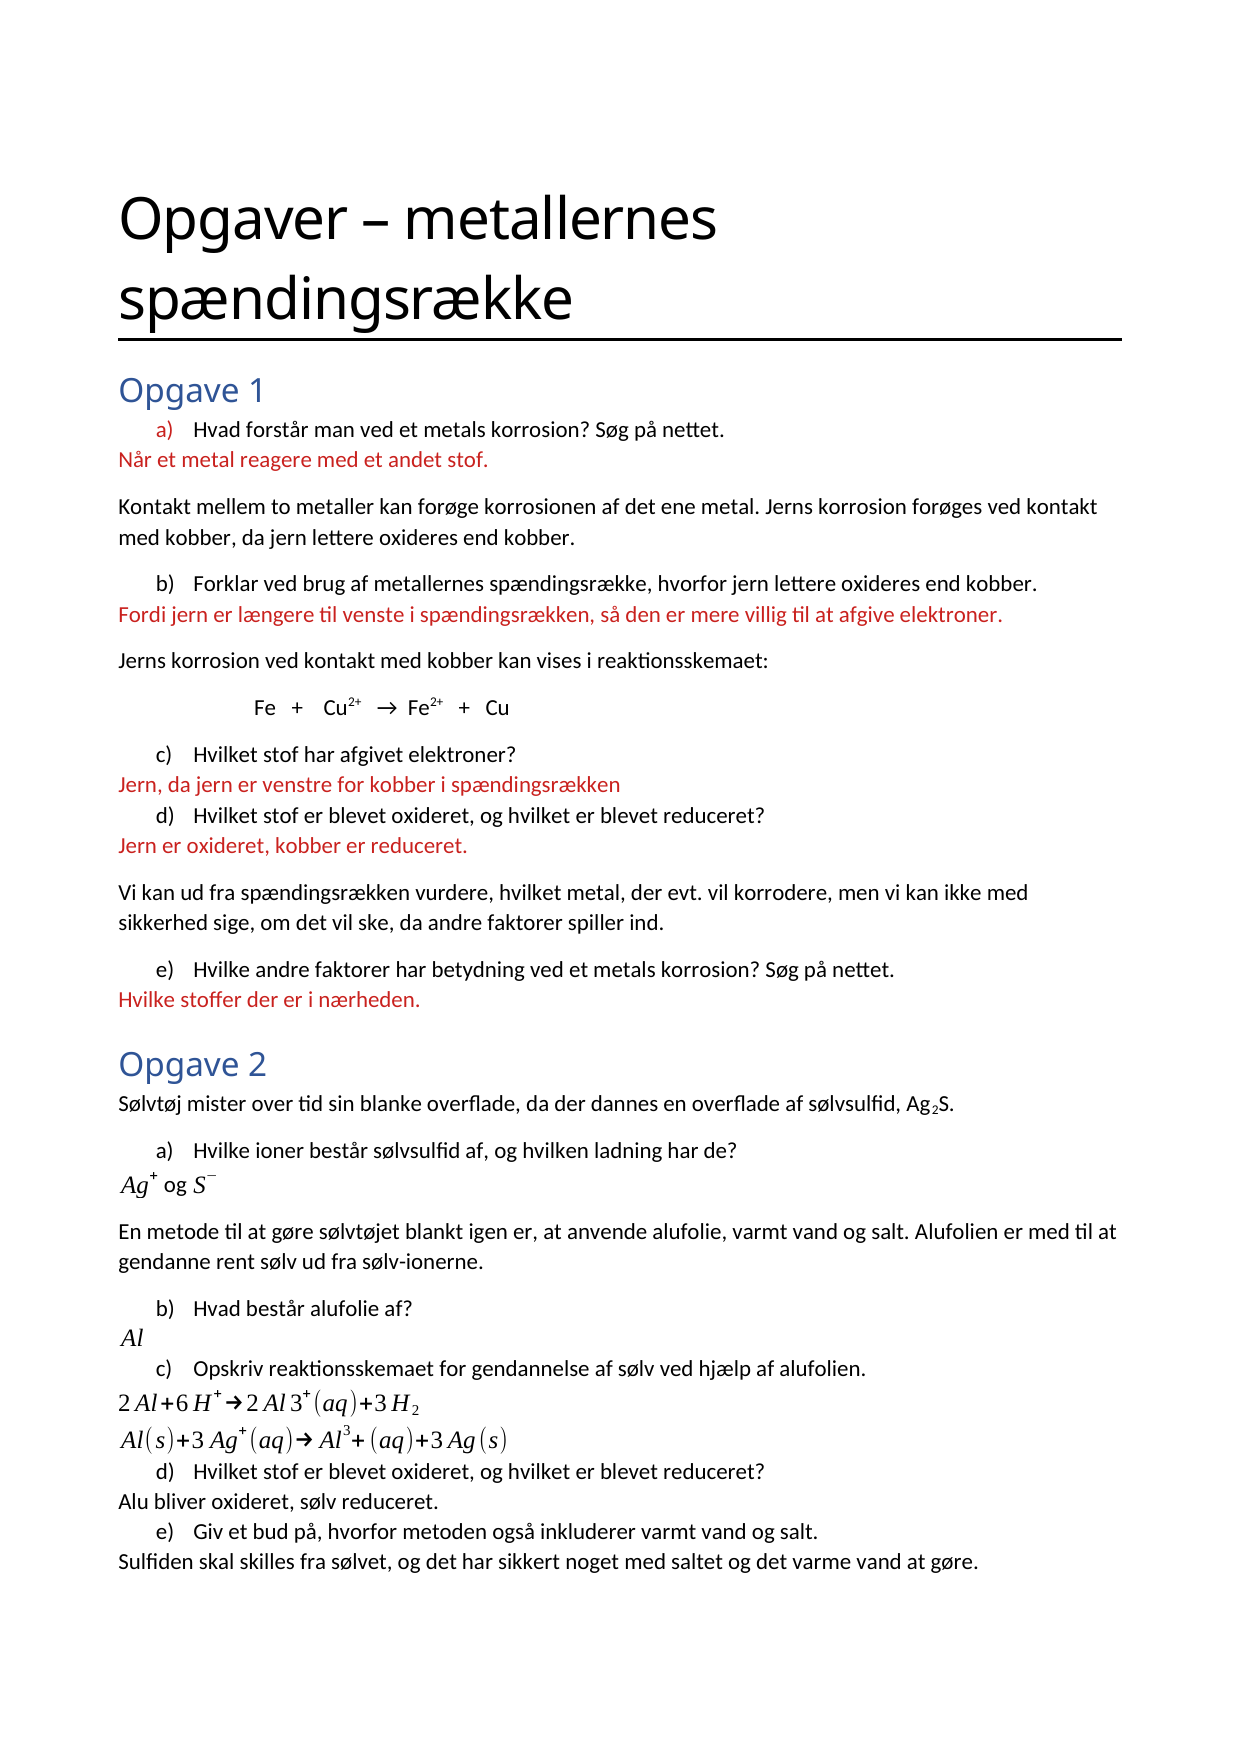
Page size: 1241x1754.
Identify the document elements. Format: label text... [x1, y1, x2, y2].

subtitle Opgave 1 [118, 366, 1122, 412]
list Hvad forstår man ved et metals korrosion? Søg på nettet. [156, 415, 1122, 443]
list Hvilke stoffer der er i nærheden. [118, 985, 1122, 1013]
list Jern er oxideret, kobber er reduceret. [118, 831, 1122, 859]
list Hvilket stof er blevet oxideret, og hvilket er blevet reduceret? [156, 1457, 1122, 1485]
list og [118, 1166, 1122, 1198]
text Jerns korrosion ved kontakt med kobber kan vises i reaktionsskemaet: [118, 647, 1122, 674]
list Hvilke andre faktorer har betydning ved et metals korrosion? Søg på nettet. [156, 955, 1122, 983]
list Hvilket stof har afgivet elektroner? [156, 740, 1122, 768]
subtitle Opgave 2 [118, 1040, 1122, 1086]
text Sølvtøj mister over tid sin blanke overflade, da der dannes en overflade af sølvsulfid, Ag2S. [118, 1089, 1122, 1117]
list Hvad består alufolie af? [156, 1294, 1122, 1322]
list Hvilke ioner består sølvsulfid af, og hvilken ladning har de? [156, 1136, 1122, 1164]
title Opgaver – metallernes spændingsrække [118, 177, 1122, 338]
list Fordi jern er længere til venste i spændingsrækken, så den er mere villig til at afgive elektroner. [118, 600, 1122, 628]
text Kontakt mellem to metaller kan forøge korrosionen af det ene metal. Jerns korrosion forøges ved kontakt med kobber, da jern lettere oxideres end kobber. [118, 492, 1122, 551]
list Jern, da jern er venstre for kobber i spændingsrækken [118, 771, 1122, 798]
list Forklar ved brug af metallernes spændingsrække, hvorfor jern lettere oxideres end kobber. [156, 569, 1122, 597]
list Opskriv reaktionsskemaet for gendannelse af sølv ved hjælp af alufolien. [156, 1354, 1122, 1382]
list Når et metal reagere med et andet stof. [118, 446, 1122, 473]
text En metode til at gøre sølvtøjet blankt igen er, at anvende alufolie, varmt vand og salt. Alufolien er med til at gendanne rent sølv ud fra sølv-ionerne. [118, 1217, 1122, 1275]
text Fe + Cu2+ → Fe2+ + Cu [118, 693, 1122, 721]
text Vi kan ud fra spændingsrækken vurdere, hvilket metal, der evt. vil korrodere, men vi kan ikke med sikkerhed sige, om det vil ske, da andre faktorer spiller ind. [118, 878, 1122, 936]
list Sulfiden skal skilles fra sølvet, og det har sikkert noget med saltet og det varme vand at gøre. [118, 1547, 1122, 1576]
list Alu bliver oxideret, sølv reduceret. [118, 1487, 1122, 1515]
list Giv et bud på, hvorfor metoden også inkluderer varmt vand og salt. [156, 1517, 1122, 1545]
list Hvilket stof er blevet oxideret, og hvilket er blevet reduceret? [156, 801, 1122, 829]
